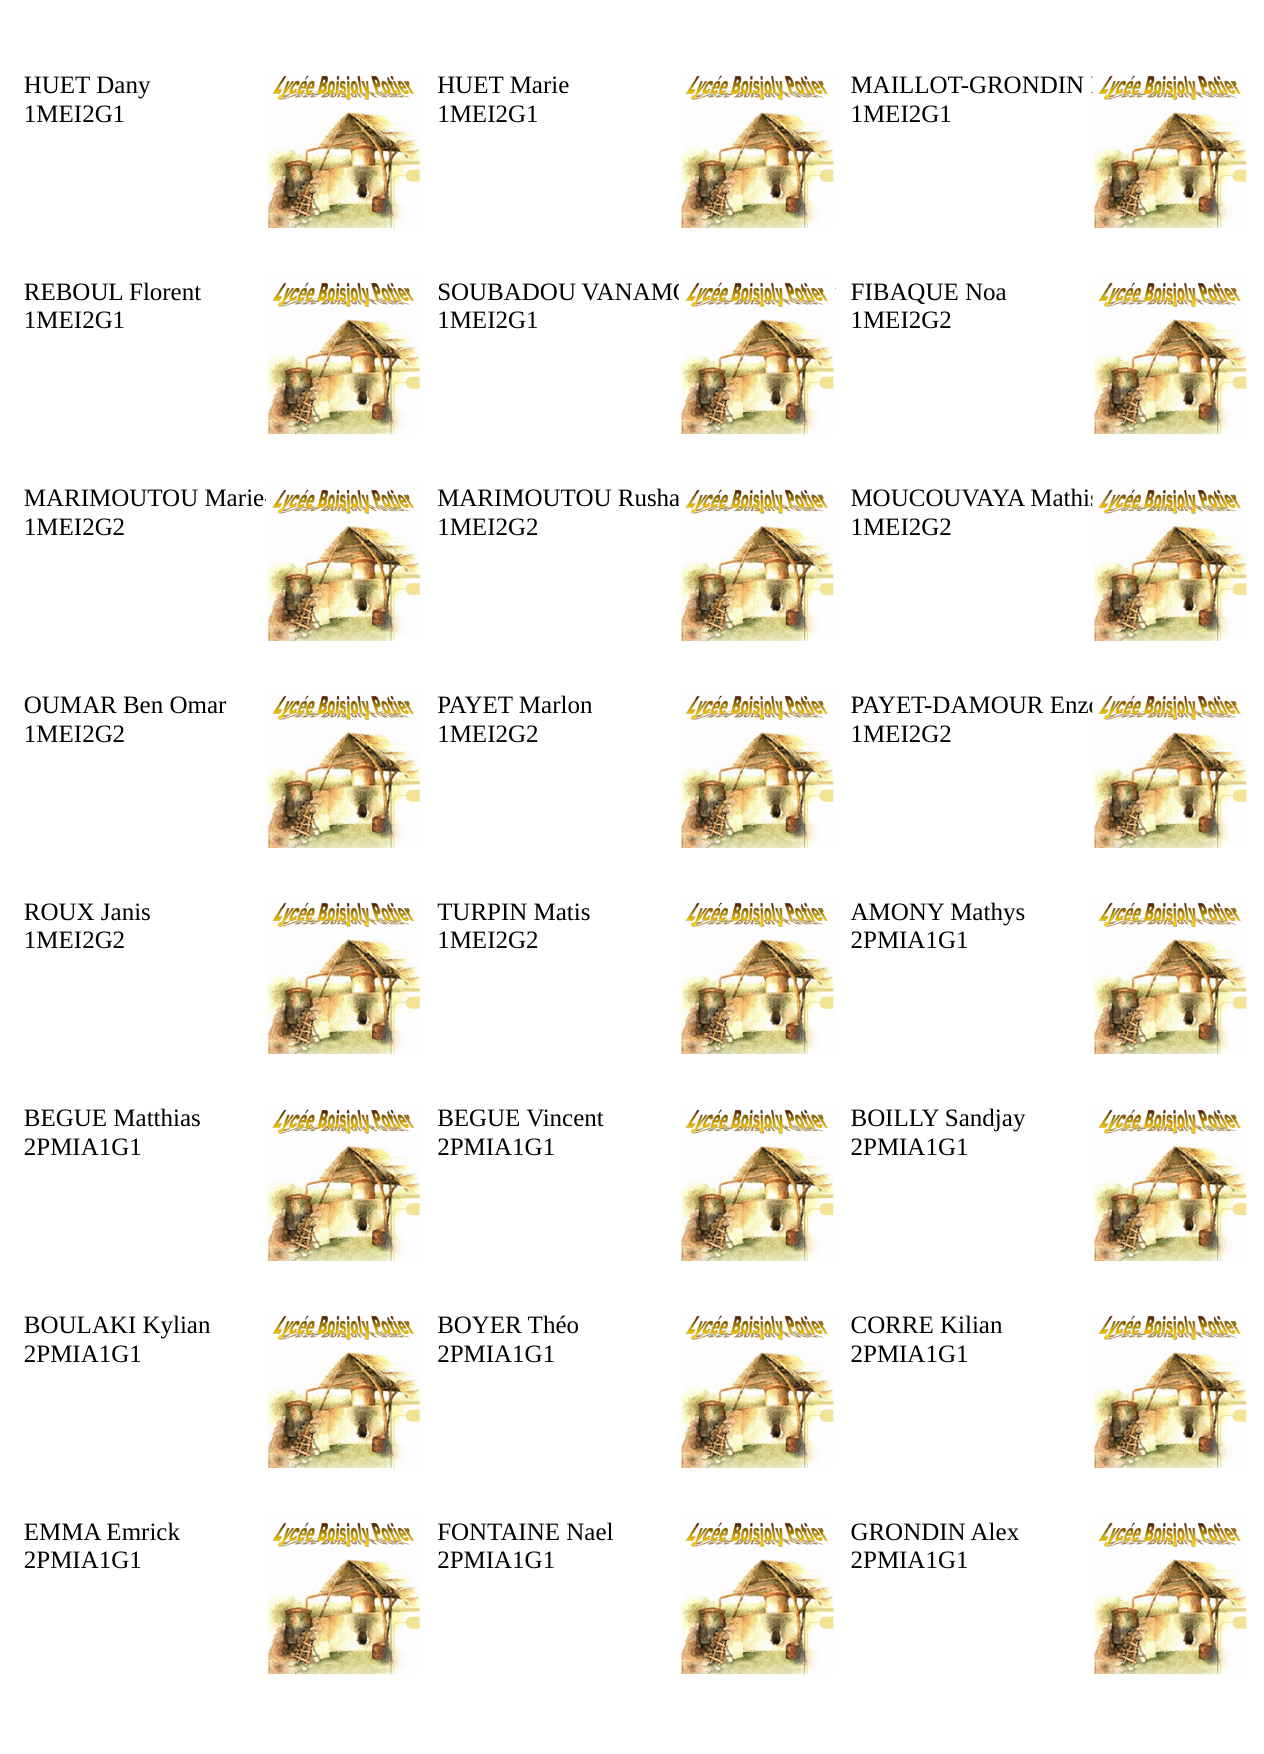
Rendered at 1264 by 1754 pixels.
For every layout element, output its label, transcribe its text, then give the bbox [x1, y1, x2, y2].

text [1249, 306, 1264, 334]
text 1MEI2G2 [437, 926, 679, 954]
text [422, 926, 437, 954]
text 1MEI2G2 [850, 306, 1092, 334]
text [422, 1132, 437, 1161]
text HUET Marie [437, 70, 850, 99]
picture [679, 277, 835, 434]
picture [265, 1104, 422, 1261]
picture [679, 897, 835, 1054]
picture [1092, 71, 1249, 228]
picture [1092, 1517, 1249, 1674]
text SOUBADOU VANAMOUDOU Kenny [437, 277, 679, 306]
text 2PMIA1G1 [850, 1546, 1092, 1574]
text [835, 1546, 850, 1574]
text [422, 897, 437, 926]
picture [265, 1311, 422, 1468]
text [835, 1339, 850, 1368]
text EMMA Emrick [24, 1517, 265, 1546]
picture [1092, 1104, 1249, 1261]
text 1MEI2G1 [850, 99, 1092, 128]
text [422, 719, 437, 748]
text [1249, 277, 1264, 306]
text GRONDIN Alex [850, 1517, 1092, 1546]
text [1249, 1339, 1264, 1368]
text 1MEI2G2 [850, 719, 1092, 748]
picture [265, 897, 422, 1054]
text [1249, 897, 1264, 926]
picture [1092, 277, 1249, 434]
text MOUCOUVAYA Mathis [850, 483, 1264, 512]
text [422, 512, 437, 541]
picture [265, 484, 422, 641]
text CORRE Kilian [850, 1310, 1264, 1339]
picture [1092, 897, 1249, 1054]
text [1249, 1517, 1264, 1546]
text HUET Dany [24, 70, 437, 99]
text [422, 99, 437, 128]
text BEGUE Vincent [437, 1103, 850, 1132]
text BOILLY Sandjay [850, 1103, 1264, 1132]
text 2PMIA1G1 [437, 1339, 679, 1368]
text 2PMIA1G1 [24, 1546, 265, 1574]
text MARIMOUTOU Rushan [437, 483, 850, 512]
picture [265, 1517, 422, 1674]
text [835, 1517, 850, 1546]
text [1249, 719, 1264, 748]
text BOYER Théo [437, 1310, 850, 1339]
picture [1092, 1311, 1249, 1468]
text 1MEI2G2 [24, 512, 265, 541]
text [835, 719, 850, 748]
text [422, 1546, 437, 1574]
text 1MEI2G2 [437, 512, 679, 541]
text 1MEI2G2 [24, 926, 265, 954]
text 1MEI2G2 [437, 719, 679, 748]
text [835, 306, 850, 334]
picture [265, 71, 422, 228]
picture [679, 1311, 835, 1468]
text 2PMIA1G1 [437, 1546, 679, 1574]
picture [679, 71, 835, 228]
text [1249, 99, 1264, 128]
text PAYET Marlon [437, 690, 850, 719]
picture [265, 691, 422, 848]
text [422, 1517, 437, 1546]
text [422, 277, 437, 306]
text OUMAR Ben Omar [24, 690, 437, 719]
picture [679, 1517, 835, 1674]
text MARIMOUTOU Marie-Raphaëlla [24, 483, 437, 512]
text FIBAQUE Noa [850, 277, 1092, 306]
text 1MEI2G1 [24, 306, 265, 334]
text 2PMIA1G1 [24, 1132, 265, 1161]
text ROUX Janis [24, 897, 265, 926]
text 1MEI2G1 [24, 99, 265, 128]
text [422, 1339, 437, 1368]
picture [1092, 691, 1249, 848]
picture [679, 691, 835, 848]
picture [679, 1104, 835, 1261]
text [422, 306, 437, 334]
text 1MEI2G1 [437, 306, 679, 334]
text [835, 512, 850, 541]
text BOULAKI Kylian [24, 1310, 437, 1339]
text [835, 926, 850, 954]
text [1249, 1132, 1264, 1161]
text [1249, 1546, 1264, 1574]
text [1249, 926, 1264, 954]
text [835, 897, 850, 926]
picture [679, 484, 835, 641]
text [1249, 512, 1264, 541]
text 2PMIA1G1 [437, 1132, 679, 1161]
text 1MEI2G2 [24, 719, 265, 748]
text 1MEI2G1 [437, 99, 679, 128]
text [835, 99, 850, 128]
text 2PMIA1G1 [850, 1132, 1092, 1161]
text [835, 1132, 850, 1161]
picture [265, 277, 422, 434]
text TURPIN Matis [437, 897, 679, 926]
text 1MEI2G2 [850, 512, 1092, 541]
text REBOUL Florent [24, 277, 265, 306]
text AMONY Mathys [850, 897, 1092, 926]
text MAILLOT-GRONDIN Francis [850, 70, 1264, 99]
text BEGUE Matthias [24, 1103, 437, 1132]
text 2PMIA1G1 [24, 1339, 265, 1368]
text PAYET-DAMOUR Enzo [850, 690, 1264, 719]
text 2PMIA1G1 [850, 926, 1092, 954]
text FONTAINE Nael [437, 1517, 679, 1546]
picture [1092, 484, 1249, 641]
text 2PMIA1G1 [850, 1339, 1092, 1368]
